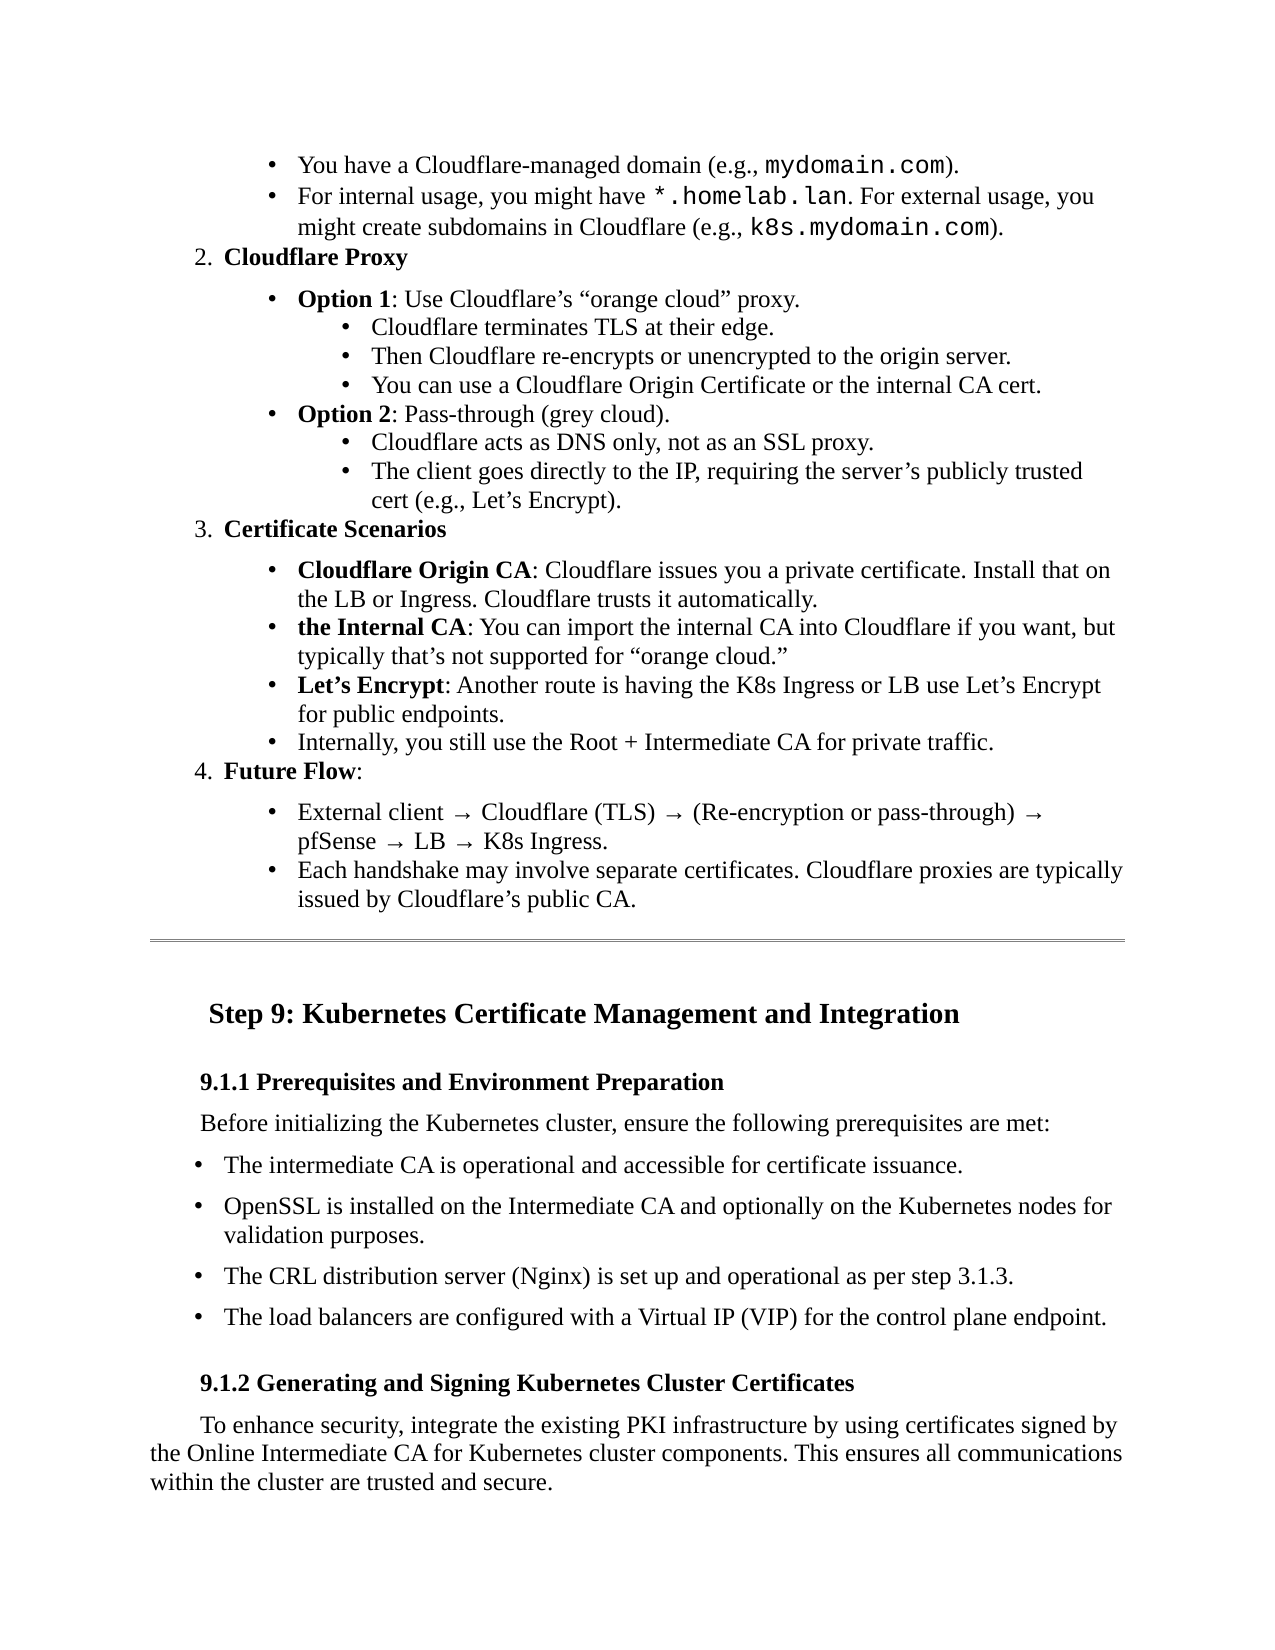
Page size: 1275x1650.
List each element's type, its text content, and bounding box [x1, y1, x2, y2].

subtitle 9.1.2 Generating and Signing Kubernetes Cluster Certificates [150, 1368, 1125, 1397]
list Option 1: Use Cloudflare’s “orange cloud” proxy. [268, 284, 1125, 312]
list Cloudflare Origin CA: Cloudflare issues you a private certificate. Install that on the LB or Ingress. Cloudflare trusts it automatically. [268, 555, 1125, 612]
list the Internal CA: You can import the internal CA into Cloudflare if you want, but typically that’s not supported for “orange cloud.” [268, 612, 1125, 670]
list Future Flow: [194, 756, 1125, 785]
list The client goes directly to the IP, requiring the server’s publicly trusted cert (e.g., Let’s Encrypt). [341, 456, 1125, 514]
list OpenSSL is installed on the Intermediate CA and optionally on the Kubernetes nodes for validation purposes. [194, 1191, 1125, 1248]
subtitle 9.1.1 Prerequisites and Environment Preparation [150, 1067, 1125, 1096]
list Let’s Encrypt: Another route is having the K8s Ingress or LB use Let’s Encrypt for public endpoints. [268, 670, 1125, 727]
list External client → Cloudflare (TLS) → (Re-encryption or pass-through) → pfSense → LB → K8s Ingress. [268, 797, 1125, 855]
subtitle Step 9: Kubernetes Certificate Management and Integration [150, 996, 1125, 1030]
list Cloudflare Proxy [194, 242, 1125, 271]
text To enhance security, integrate the existing PKI infrastructure by using certificates signed by the Online Intermediate CA for Kubernetes cluster components. This ensures all communications within the cluster are trusted and secure. [150, 1410, 1125, 1496]
list Internally, you still use the Root + Intermediate CA for private traffic. [268, 727, 1125, 756]
list You can use a Cloudflare Origin Certificate or the internal CA cert. [341, 370, 1125, 399]
list The intermediate CA is operational and accessible for certificate issuance. [194, 1150, 1125, 1178]
list The load balancers are configured with a Virtual IP (VIP) for the control plane endpoint. [194, 1302, 1125, 1331]
list Then Cloudflare re-encrypts or unencrypted to the origin server. [341, 341, 1125, 370]
list For internal usage, you might have *.homelab.lan. For external usage, you might create subdomains in Cloudflare (e.g., k8s.mydomain.com). [268, 181, 1125, 242]
list The CRL distribution server (Nginx) is set up and operational as per step 3.1.3. [194, 1261, 1125, 1290]
list Cloudflare acts as DNS only, not as an SSL proxy. [341, 427, 1125, 456]
list Each handshake may involve separate certificates. Cloudflare proxies are typically issued by Cloudflare’s public CA. [268, 855, 1125, 912]
text Before initializing the Kubernetes cluster, ensure the following prerequisites are met: [150, 1108, 1125, 1137]
list Cloudflare terminates TLS at their edge. [341, 312, 1125, 341]
list Certificate Scenarios [194, 514, 1125, 542]
list You have a Cloudflare-managed domain (e.g., mydomain.com). [268, 150, 1125, 181]
list Option 2: Pass-through (grey cloud). [268, 399, 1125, 427]
